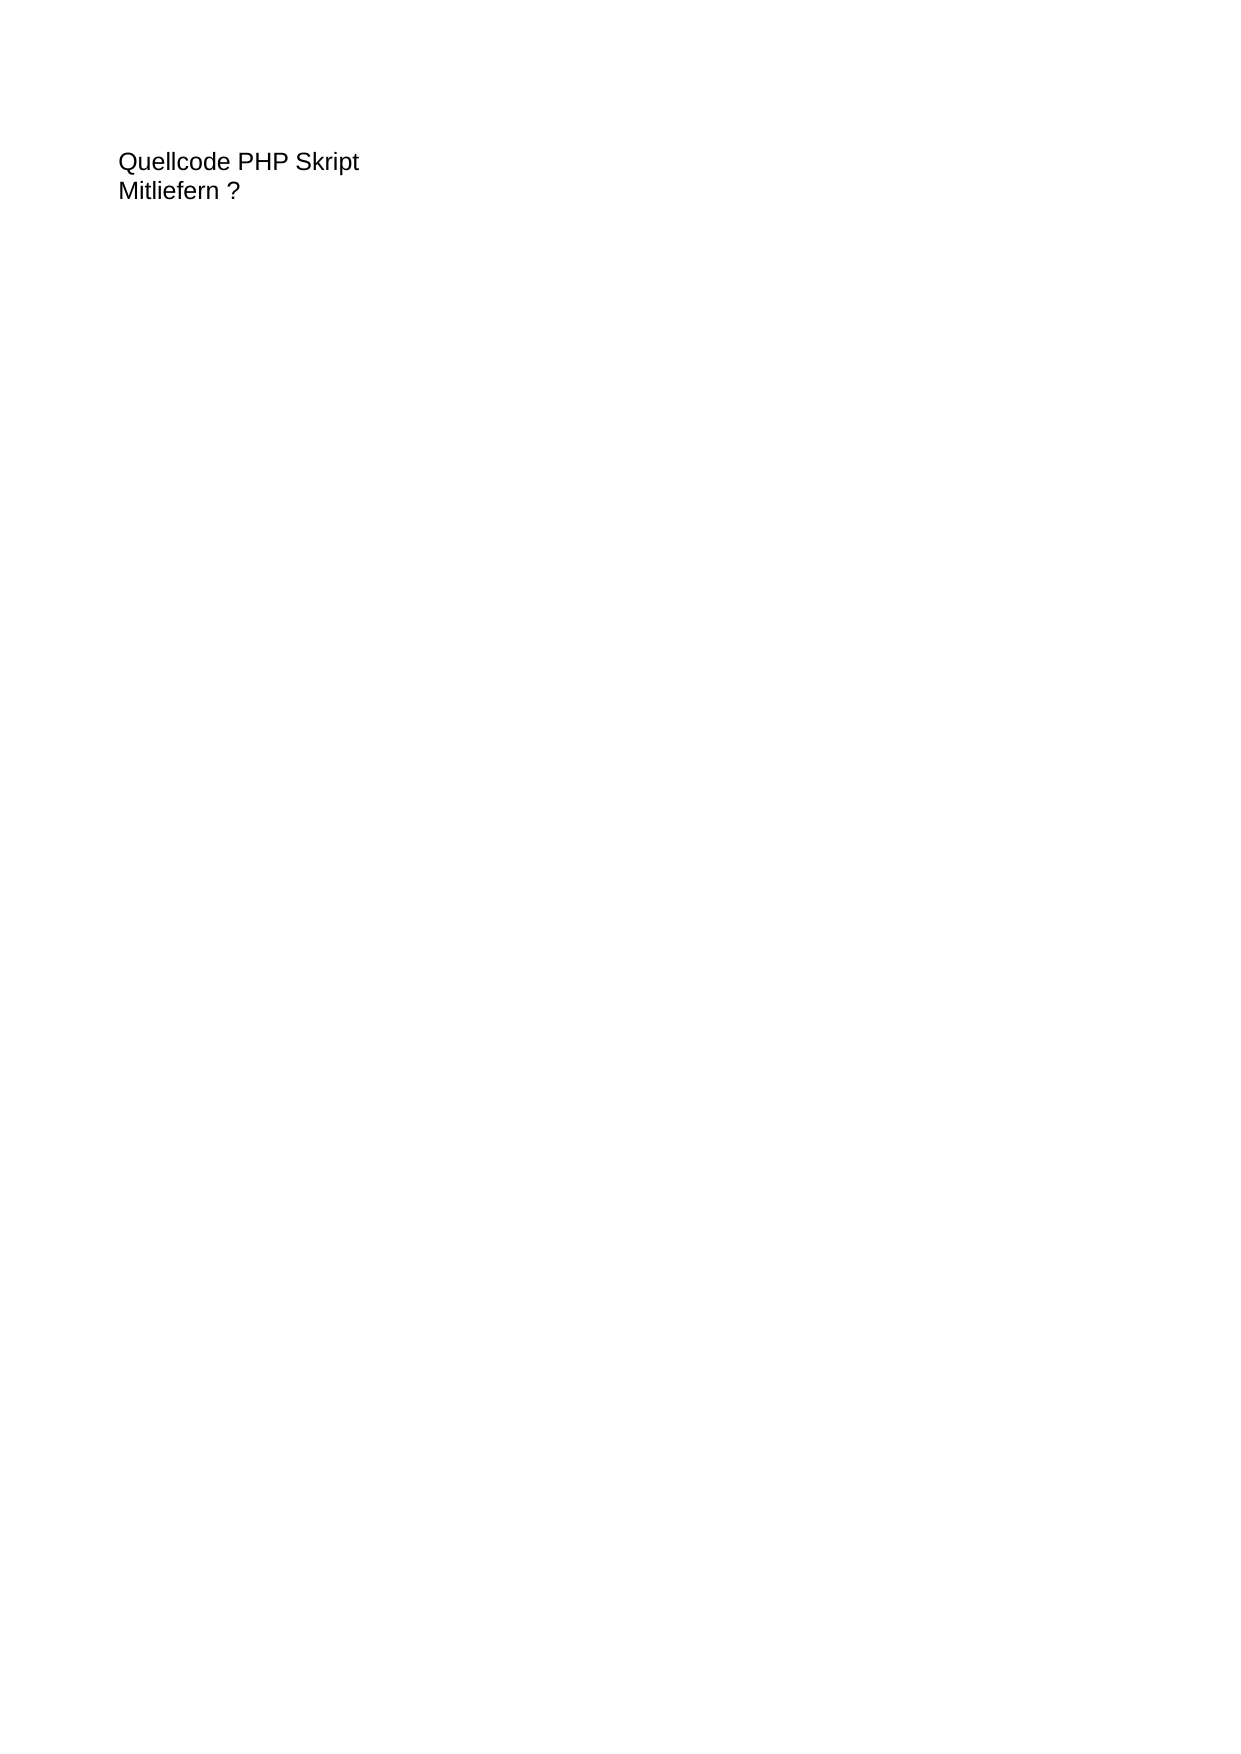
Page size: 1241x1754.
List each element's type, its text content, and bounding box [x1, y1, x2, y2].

text Mitliefern ? [118, 176, 1122, 204]
text Quellcode PHP Skript [118, 147, 1122, 176]
